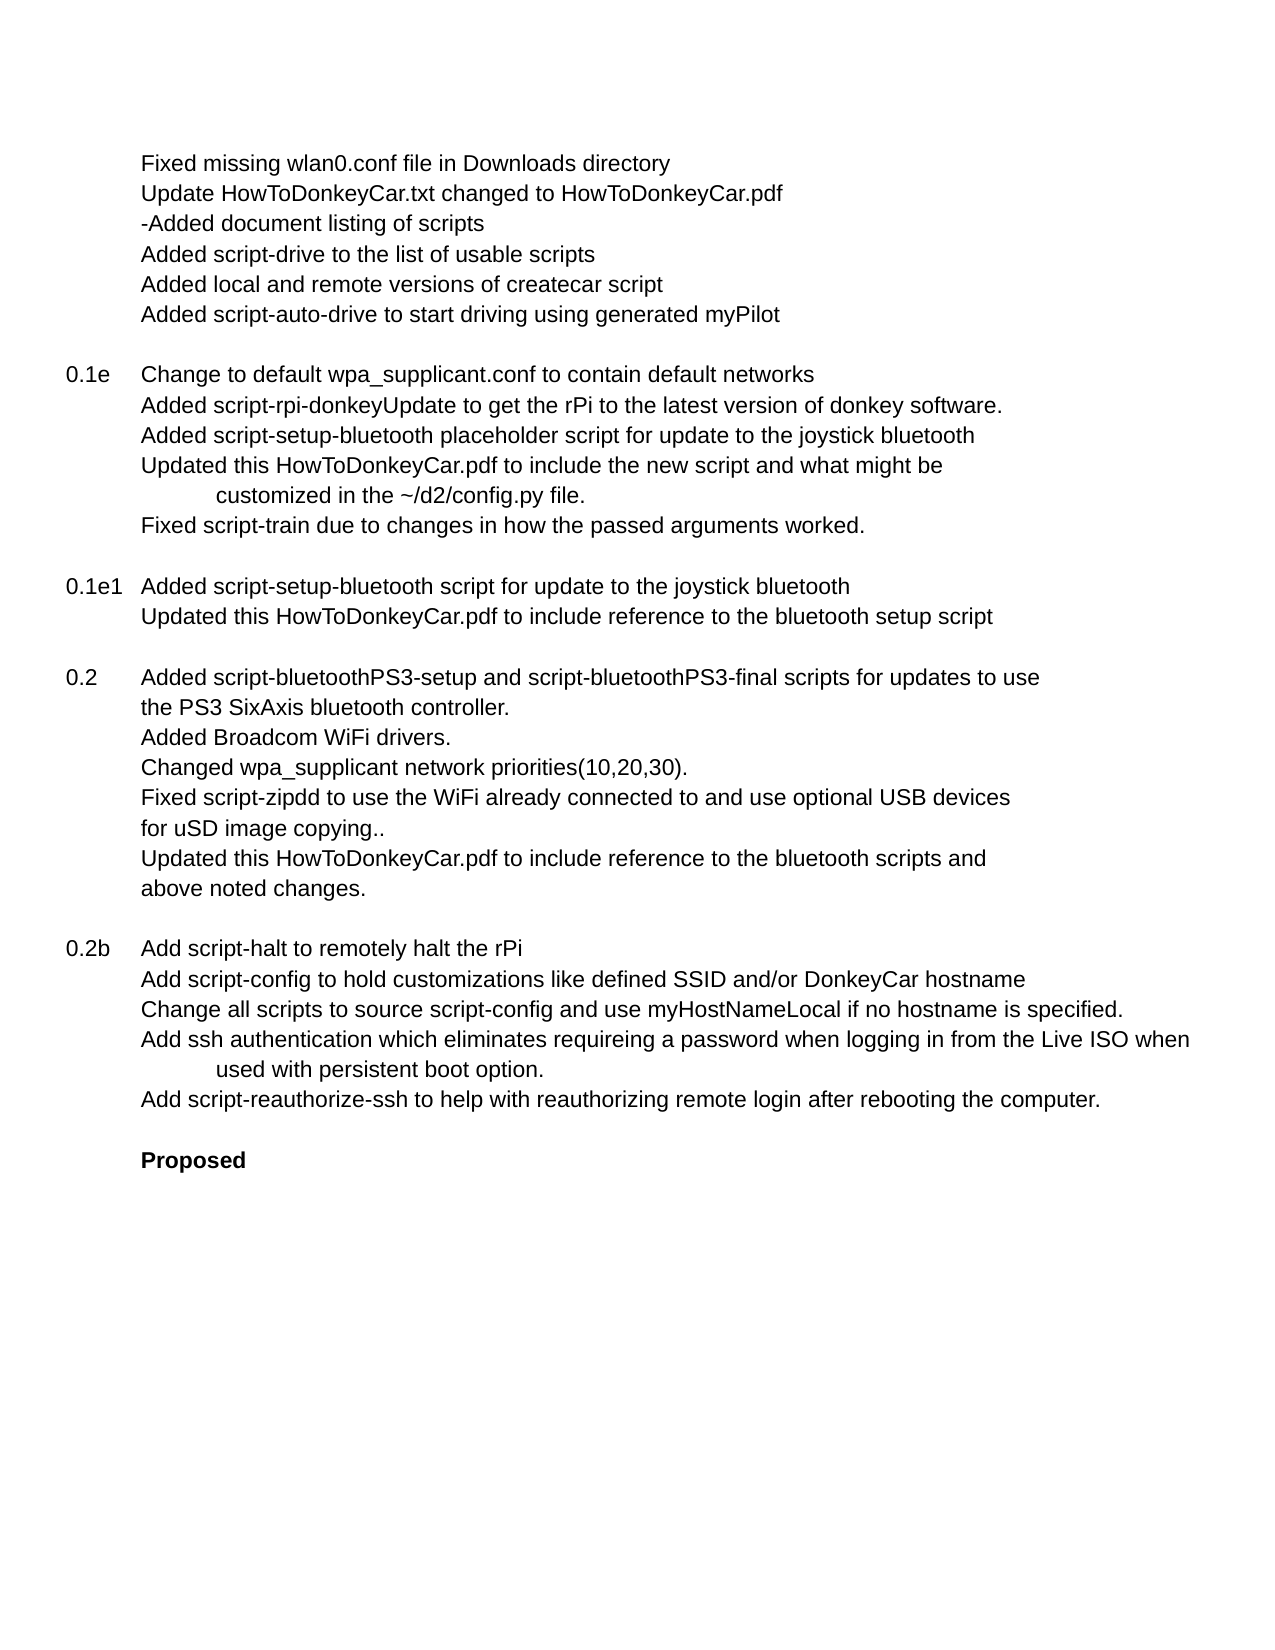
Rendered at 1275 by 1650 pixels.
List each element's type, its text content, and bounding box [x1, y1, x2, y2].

text Added script-rpi-donkeyUpdate to get the rPi to the latest version of donkey software. [66, 392, 1200, 418]
text Added script-setup-bluetooth placeholder script for update to the joystick bluetooth [66, 422, 1200, 448]
text 0.1e Change to default wpa_supplicant.conf to contain default networks [66, 361, 1200, 388]
text customized in the ~/d2/config.py file. [66, 482, 1200, 509]
text Change all scripts to source script-config and use myHostNameLocal if no hostname is specified. [66, 996, 1200, 1022]
text 0.1e1 Added script-setup-bluetooth script for update to the joystick bluetooth [66, 573, 1200, 599]
text Fixed script-train due to changes in how the passed arguments worked. [66, 512, 1200, 539]
text for uSD image copying.. [66, 814, 1200, 841]
text Proposed [66, 1147, 1200, 1173]
text Add script-reauthorize-ssh to help with reauthorizing remote login after rebooting the computer. [66, 1086, 1200, 1113]
text 0.2 Added script-bluetoothPS3-setup and script-bluetoothPS3-final scripts for updates to use [66, 663, 1200, 690]
text the PS3 SixAxis bluetooth controller. [66, 694, 1200, 720]
text Added Broadcom WiFi drivers. [66, 724, 1200, 750]
text Added script-auto-drive to start driving using generated myPilot [141, 301, 1200, 327]
text Add ssh authentication which eliminates requireing a password when logging in from the Live ISO when [66, 1026, 1200, 1052]
text 0.2b Add script-halt to remotely halt the rPi [66, 935, 1200, 962]
text Updated this HowToDonkeyCar.pdf to include reference to the bluetooth setup script [66, 603, 1200, 629]
text Updated this HowToDonkeyCar.pdf to include the new script and what might be [66, 452, 1200, 478]
text Added local and remote versions of createcar script [141, 271, 1200, 297]
text Fixed script-zipdd to use the WiFi already connected to and use optional USB devices [66, 784, 1200, 811]
text used with persistent boot option. [66, 1056, 1200, 1083]
text Add script-config to hold customizations like defined SSID and/or DonkeyCar hostname [66, 966, 1200, 992]
text Fixed missing wlan0.conf file in Downloads directory [141, 150, 1200, 176]
text Updated this HowToDonkeyCar.pdf to include reference to the bluetooth scripts and [66, 845, 1200, 871]
text -Added document listing of scripts [141, 210, 1200, 237]
text Changed wpa_supplicant network priorities(10,20,30). [66, 754, 1200, 781]
text above noted changes. [66, 875, 1200, 901]
text Added script-drive to the list of usable scripts [141, 241, 1200, 267]
text Update HowToDonkeyCar.txt changed to HowToDonkeyCar.pdf [141, 180, 1200, 207]
